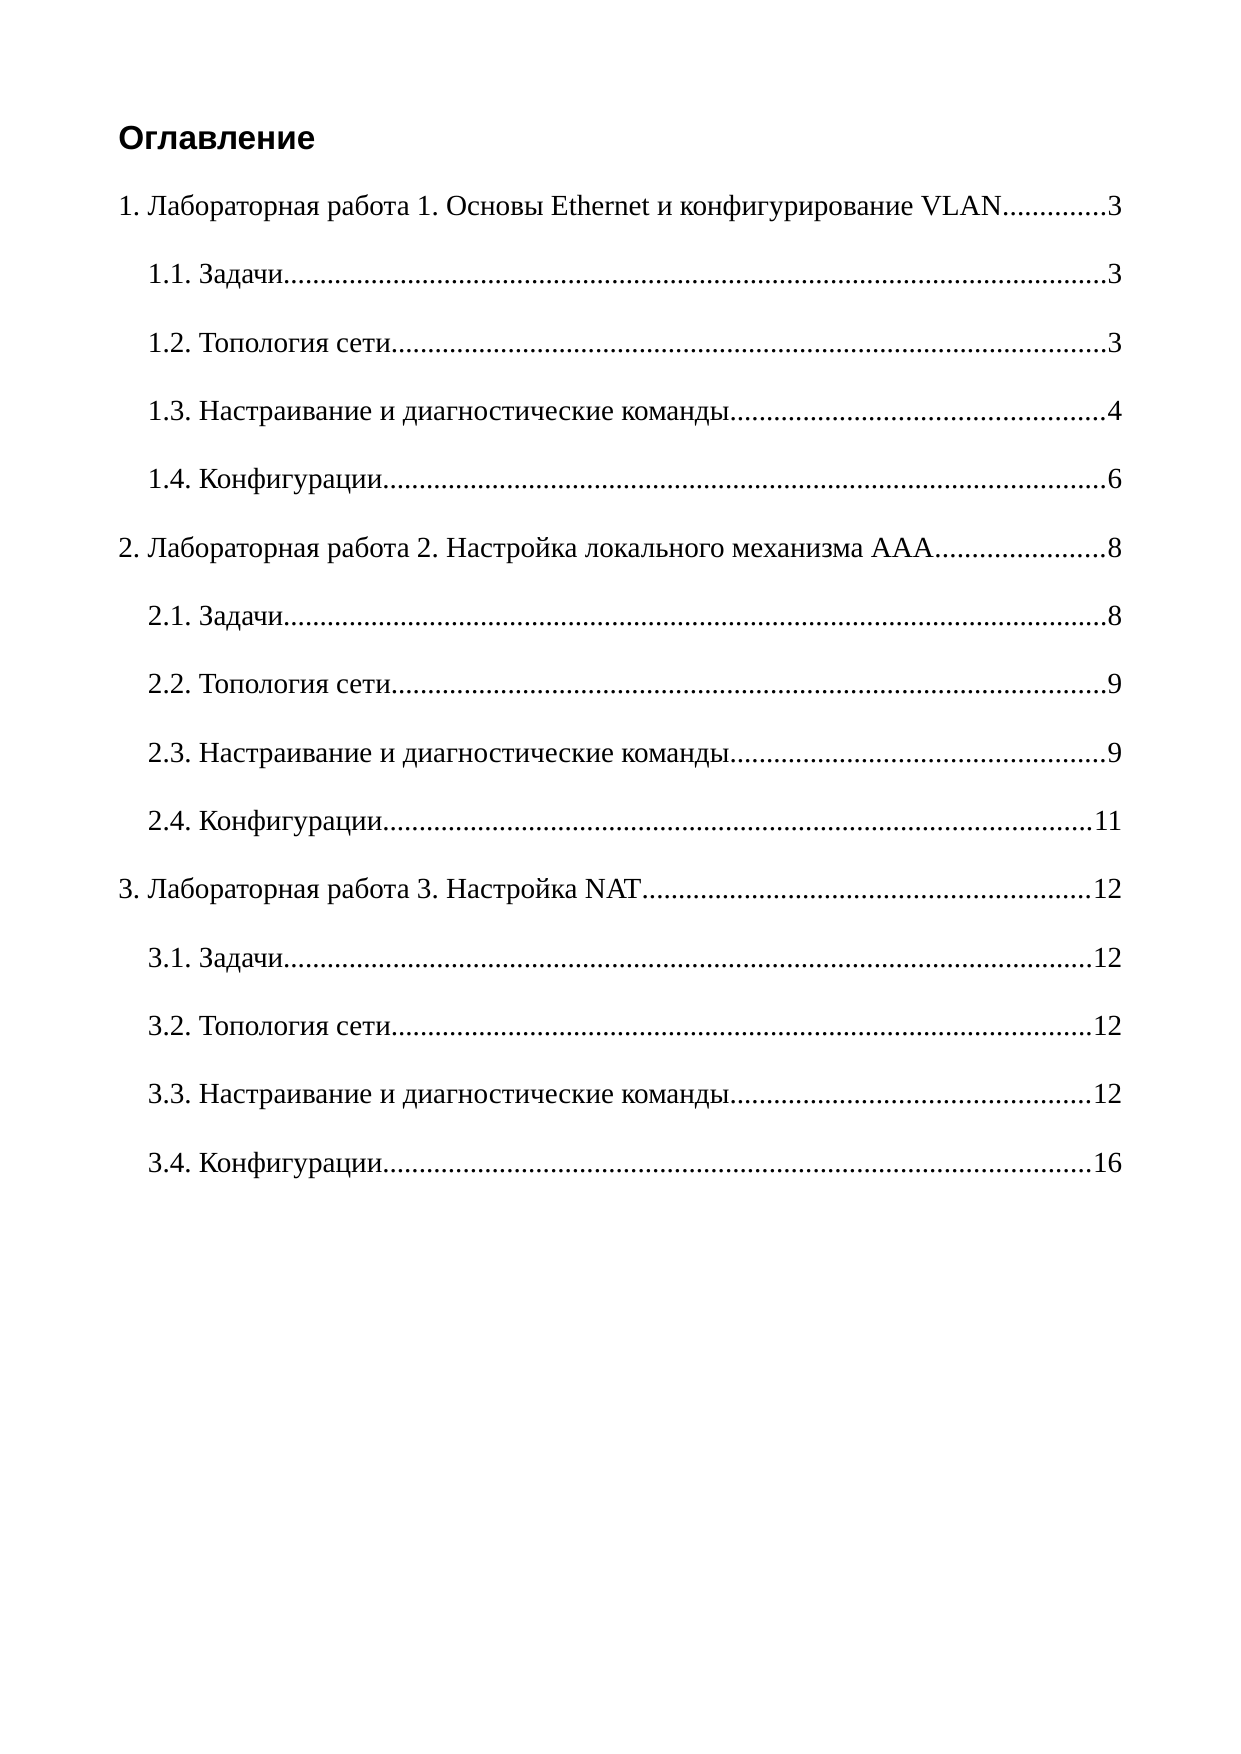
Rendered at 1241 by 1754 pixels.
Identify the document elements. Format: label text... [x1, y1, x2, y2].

text 2.4. Конфигурации 11 [148, 803, 1122, 837]
text 2.2. Топология сети 9 [148, 667, 1122, 700]
text 3.2. Топология сети 12 [148, 1008, 1122, 1042]
text 1.4. Конфигурации 6 [148, 462, 1122, 495]
text 2.1. Задачи 8 [148, 598, 1122, 632]
subtitle Оглавление [118, 118, 1122, 157]
text 1.1. Задачи 3 [148, 257, 1122, 290]
text 1.2. Топология сети 3 [148, 325, 1122, 358]
text 1.3. Настраивание и диагностические команды 4 [148, 393, 1122, 427]
text 2.3. Настраивание и диагностические команды 9 [148, 735, 1122, 768]
text 3. Лабораторная работа 3. Настройка NAT 12 [118, 872, 1122, 905]
text 2. Лабораторная работа 2. Настройка локального механизма AAA 8 [118, 530, 1122, 563]
text 1. Лабораторная работа 1. Основы Ethernet и конфигурирование VLAN 3 [118, 188, 1122, 222]
text 3.3. Настраивание и диагностические команды 12 [148, 1077, 1122, 1110]
text 3.1. Задачи 12 [148, 940, 1122, 973]
text 3.4. Конфигурации 16 [148, 1145, 1122, 1178]
